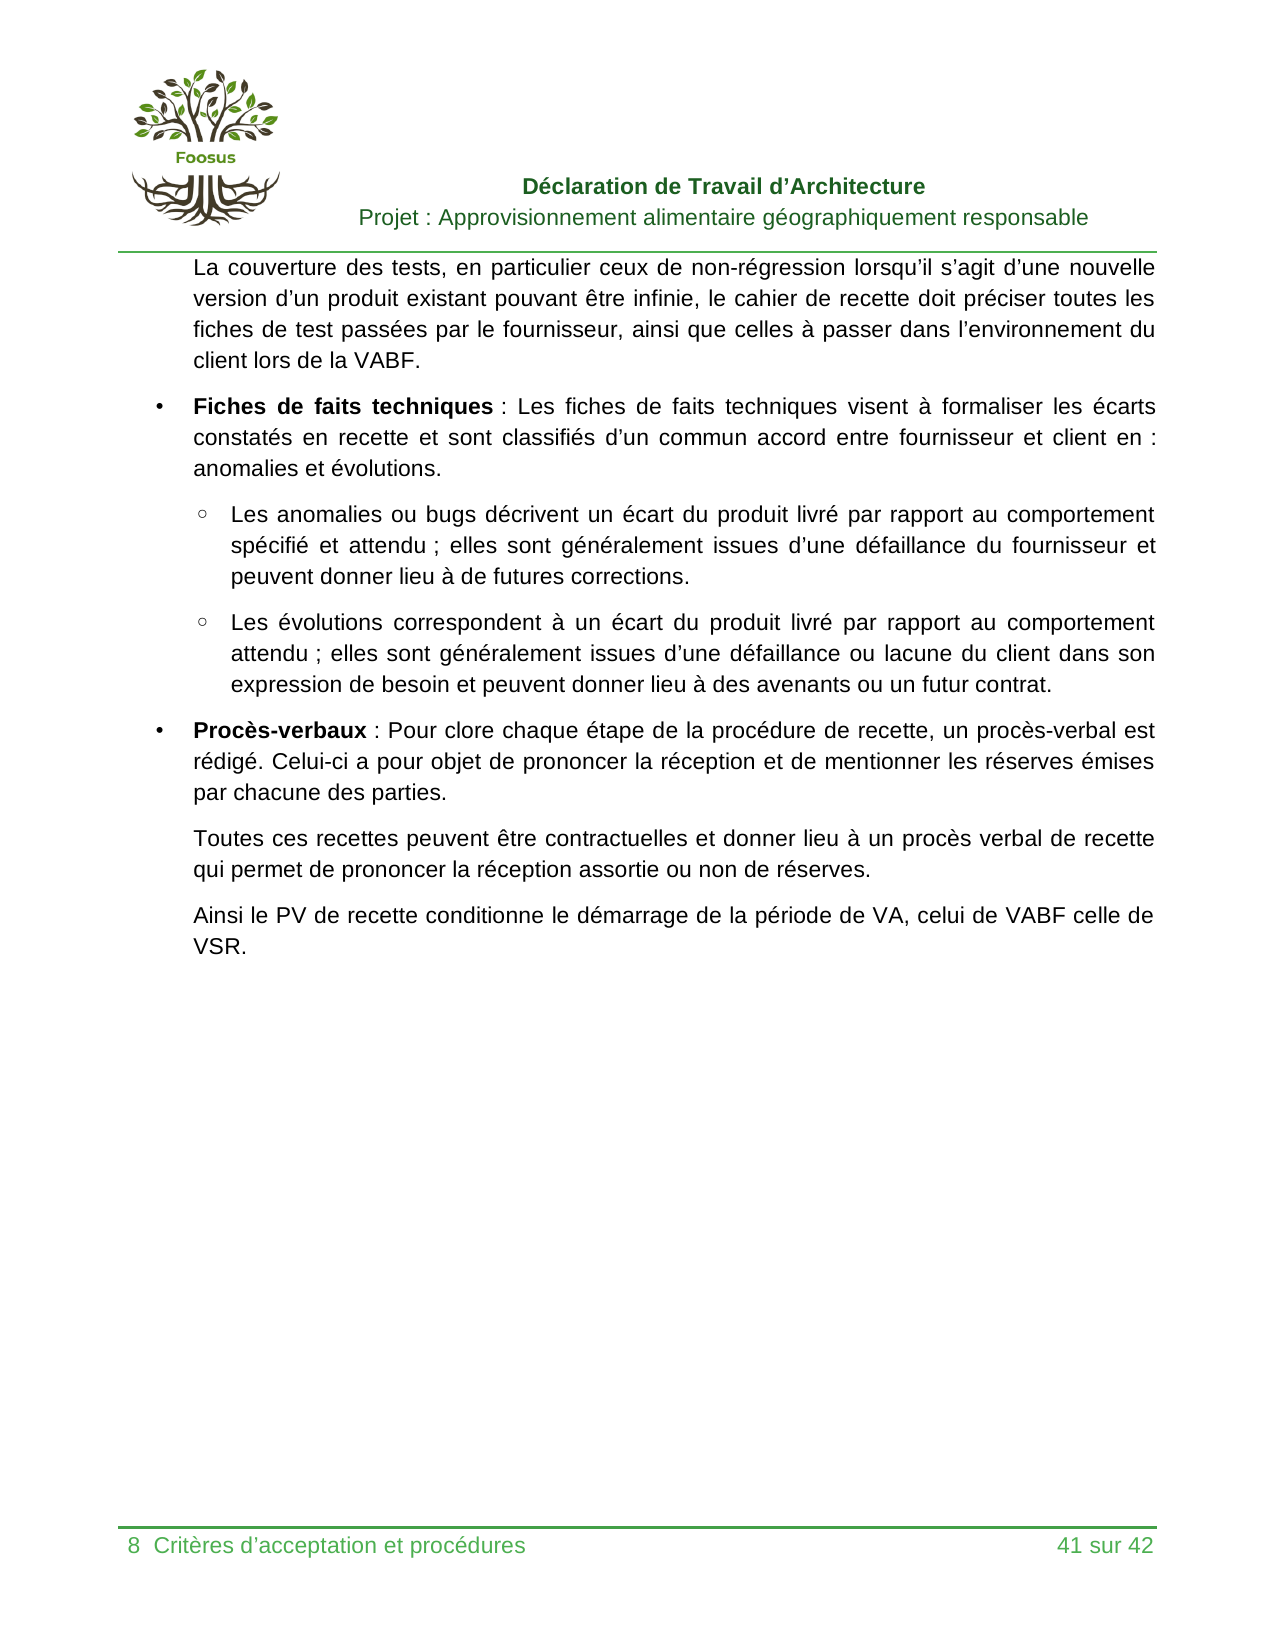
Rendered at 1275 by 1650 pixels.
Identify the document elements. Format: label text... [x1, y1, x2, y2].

list Ainsi le PV de recette conditionne le démarrage de la période de VA, celui de VABF celle de VSR. [156, 901, 1157, 959]
list Procès-verbaux : Pour clore chaque étape de la procédure de recette, un procès-verbal est rédigé. Celui-ci a pour objet de prononcer la réception et de mentionner les réserves émises par chacune des parties. [156, 716, 1157, 806]
list Fiches de faits techniques : Les fiches de faits techniques visent à formaliser les écarts constatés en recette et sont classifiés d’un commun accord entre fournisseur et client en : anomalies et évolutions. [156, 392, 1157, 481]
list La couverture des tests, en particulier ceux de non-régression lorsqu’il s’agit d’une nouvelle version d’un produit existant pouvant être infinie, le cahier de recette doit préciser toutes les fiches de test passées par le fournisseur, ainsi que celles à passer dans l’environnement du client lors de la VABF. [156, 253, 1157, 373]
list Les évolutions correspondent à un écart du produit livré par rapport au comportement attendu ; elles sont généralement issues d’une défaillance ou lacune du client dans son expression de besoin et peuvent donner lieu à des avenants ou un futur contrat. [193, 608, 1157, 697]
picture [123, 64, 288, 231]
list Les anomalies ou bugs décrivent un écart du produit livré par rapport au comportement spécifié et attendu ; elles sont généralement issues d’une défaillance du fournisseur et peuvent donner lieu à de futures corrections. [193, 500, 1157, 589]
list Toutes ces recettes peuvent être contractuelles et donner lieu à un procès verbal de recette qui permet de prononcer la réception assortie ou non de réserves. [156, 824, 1157, 882]
